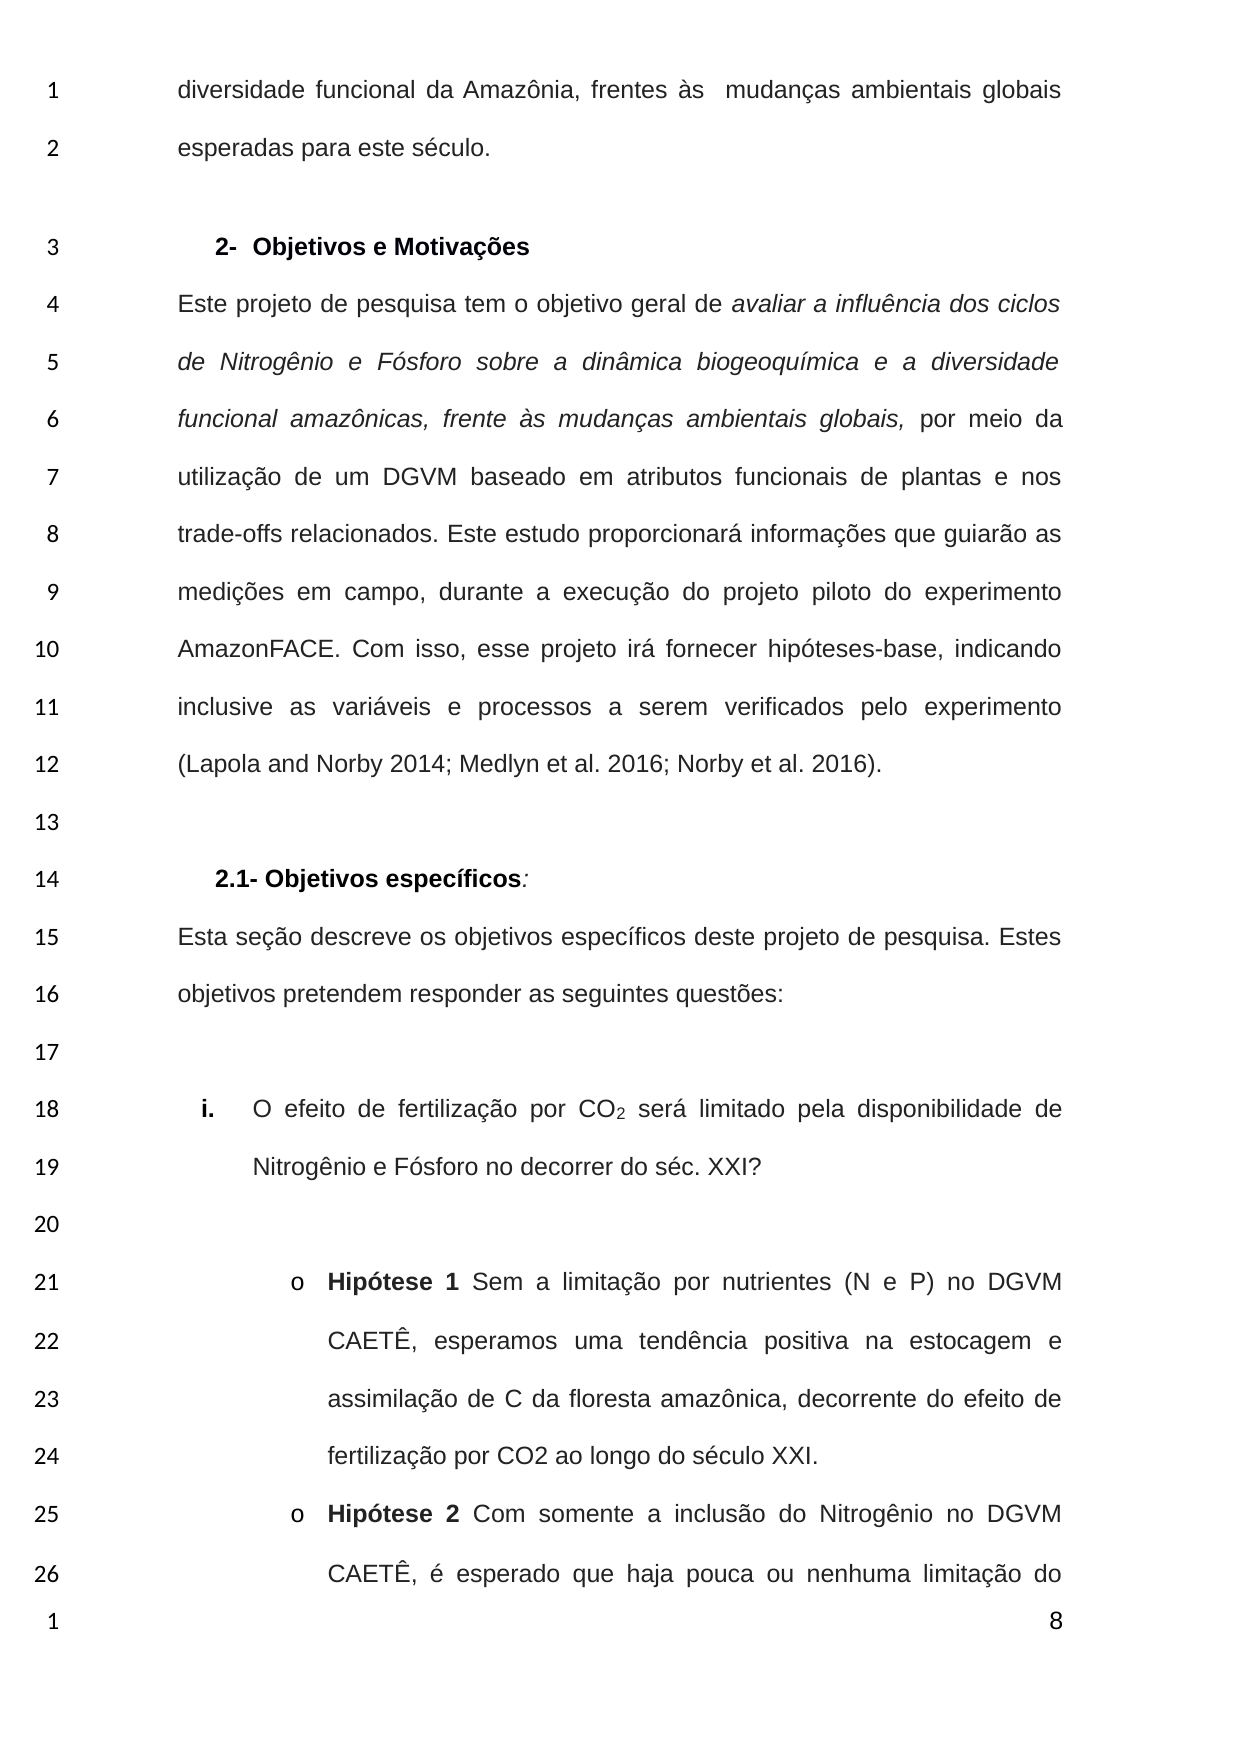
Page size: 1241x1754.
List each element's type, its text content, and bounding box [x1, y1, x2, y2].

list Hipótese 1 Sem a limitação por nutrientes (N e P) no DGVM CAETÊ, esperamos uma tendência positiva na estocagem e assimilação de C da floresta amazônica, decorrente do efeito de fertilização por CO2 ao longo do século XXI. [290, 1267, 1063, 1470]
list Hipótese 2 Com somente a inclusão do Nitrogênio no DGVM CAETÊ, é esperado que haja pouca ou nenhuma limitação do [290, 1499, 1063, 1587]
list Objetivos e Motivações [215, 232, 1063, 260]
text Esta seção descreve os objetivos específicos deste projeto de pesquisa. Estes objetivos pretendem responder as seguintes questões: [177, 922, 1063, 1008]
list O efeito de fertilização por CO2 será limitado pela disponibilidade de Nitrogênio e Fósforo no decorrer do séc. XXI? [215, 1094, 1063, 1180]
text 2.1- Objetivos específicos: [177, 864, 1063, 893]
text Este projeto de pesquisa tem o objetivo geral de avaliar a influência dos ciclos de Nitrogênio e Fósforo sobre a dinâmica biogeoquímica e a diversidade funcional amazônicas, frente às mudanças ambientais globais, por meio da utilização de um DGVM baseado em atributos funcionais de plantas e nos trade-offs relacionados. Este estudo proporcionará informações que guiarão as medições em campo, durante a execução do projeto piloto do experimento AmazonFACE. Com isso, esse projeto irá fornecer hipóteses-base, indicando inclusive as variáveis e processos a serem verificados pelo experimento (Lapola and Norby 2014; Medlyn et al. 2016; Norby et al. 2016). [177, 289, 1063, 778]
text diversidade funcional da Amazônia, frentes às mudanças ambientais globais esperadas para este século. [177, 75, 1063, 161]
